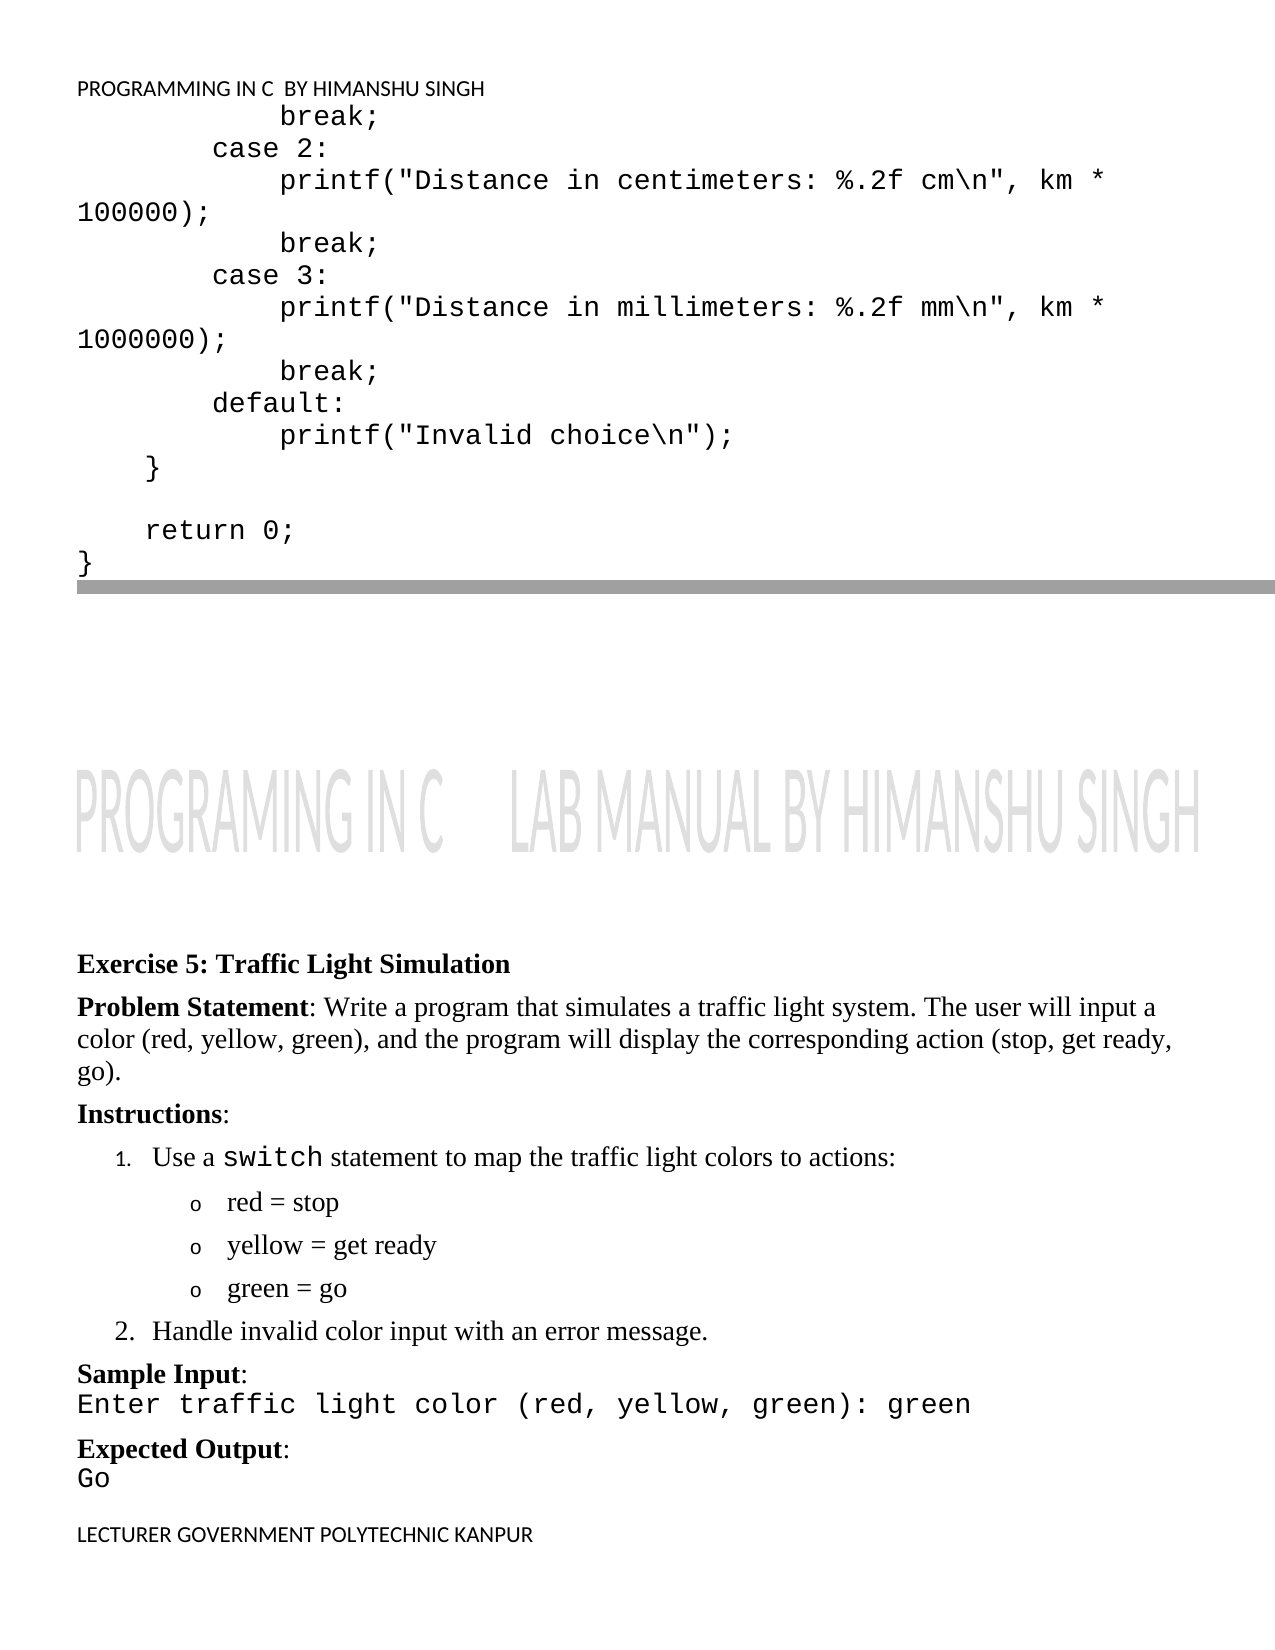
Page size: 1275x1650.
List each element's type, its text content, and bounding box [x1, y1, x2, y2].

text Sample Input: [77, 1357, 1198, 1389]
text } [77, 452, 1198, 484]
text case 2: [77, 134, 1198, 166]
list green = go [189, 1271, 1198, 1304]
text return 0; [77, 516, 1198, 548]
text Expected Output: [77, 1432, 1198, 1464]
text Go [77, 1464, 1198, 1496]
list yellow = get ready [189, 1228, 1198, 1261]
list Use a switch statement to map the traffic light colors to actions: [114, 1140, 1198, 1175]
list red = stop [189, 1185, 1198, 1218]
text break; [77, 102, 1198, 134]
text default: [77, 389, 1198, 421]
text Instructions: [77, 1097, 1198, 1130]
text printf("Invalid choice\n"); [77, 421, 1198, 452]
list Handle invalid color input with an error message. [114, 1314, 1198, 1347]
text Exercise 5: Traffic Light Simulation [77, 947, 1198, 979]
text case 3: [77, 261, 1198, 293]
text Enter traffic light color (red, yellow, green): green [77, 1389, 1198, 1421]
text printf("Distance in millimeters: %.2f mm\n", km * 1000000); [77, 293, 1198, 357]
text printf("Distance in centimeters: %.2f cm\n", km * 100000); [77, 166, 1198, 229]
text break; [77, 357, 1198, 389]
text Problem Statement: Write a program that simulates a traffic light system. The user will input a color (red, yellow, green), and the program will display the corresponding action (stop, get ready, go). [77, 990, 1198, 1087]
text break; [77, 229, 1198, 261]
text } [77, 548, 1198, 580]
